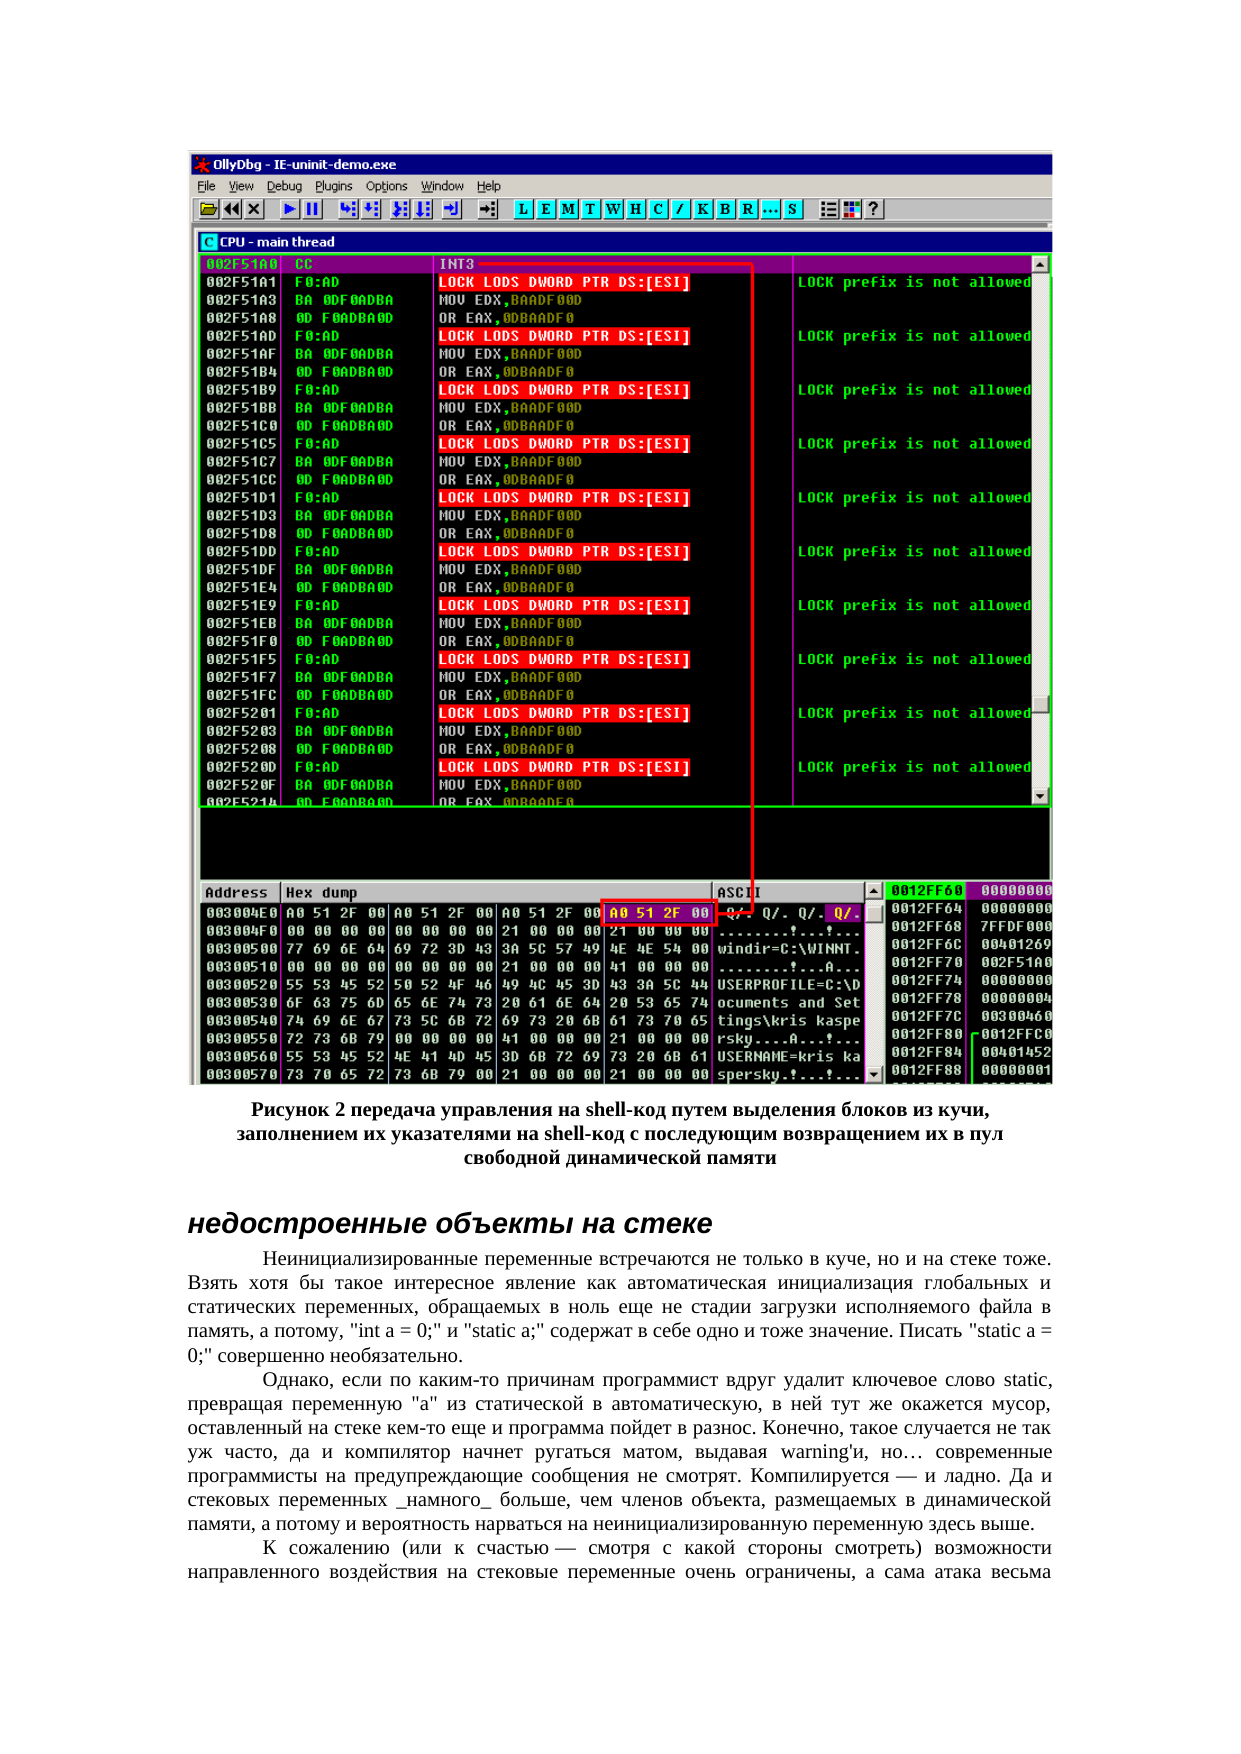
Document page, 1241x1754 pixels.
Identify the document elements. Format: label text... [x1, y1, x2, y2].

text Рисунок 2 передача управления на shell-код путем выделения блоков из кучи, заполнением их указателями на shell-код с последующим возвращением их в пул свободной динамической памяти [187, 1097, 1053, 1169]
text К сожалению (или к счастью — смотря с какой стороны смотреть) возможности направленного воздействия на стековые переменные очень ограничены, а сама атака весьма [187, 1535, 1053, 1583]
text Неинициализированные переменные встречаются не только в куче, но и на стеке тоже. Взять хотя бы такое интересное явление как автоматическая инициализация глобальных и статических переменных, обращаемых в ноль еще не стадии загрузки исполняемого файла в память, а потому, "int a = 0;" и "static a;" содержат в себе одно и тоже значение. Писать "static a = 0;" совершенно необязательно. [187, 1246, 1053, 1367]
text Однако, если по каким-то причинам программист вдруг удалит ключевое слово static, превращая переменную "а" из статической в автоматическую, в ней тут же окажется мусор, оставленный на стеке кем-то еще и программа пойдет в разнос. Конечно, такое случается не так уж часто, да и компилятор начнет ругаться матом, выдавая warning'и, но… современные программисты на предупреждающие сообщения не смотрят. Компилируется — и ладно. Да и стековых переменных _намного_ больше, чем членов объекта, размещаемых в динамической памяти, а потому и вероятность нарваться на неинициализированную переменную здесь выше. [187, 1367, 1053, 1535]
subtitle недостроенные объекты на стеке [187, 1206, 1053, 1240]
picture [187, 150, 1053, 1085]
